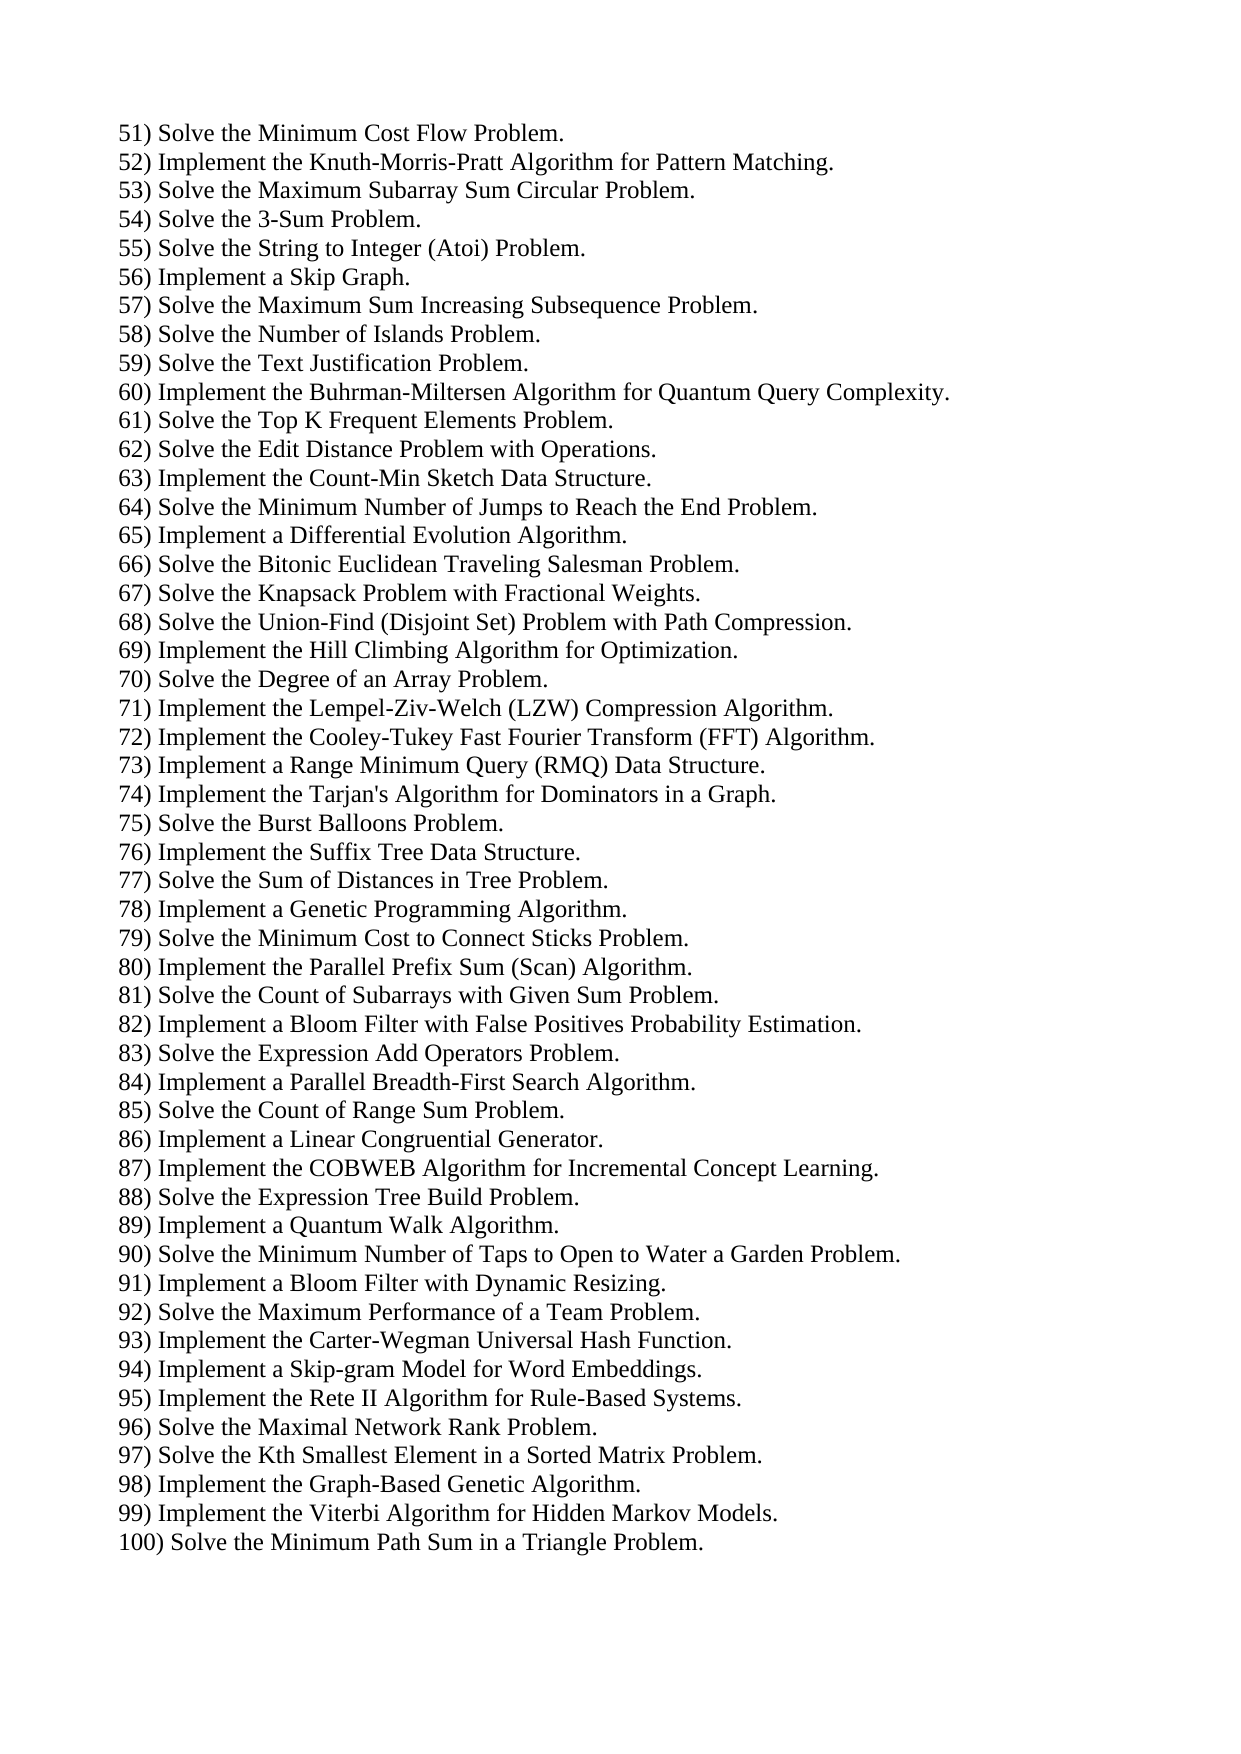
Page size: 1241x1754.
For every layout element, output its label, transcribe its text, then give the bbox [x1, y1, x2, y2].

text 97) Solve the Kth Smallest Element in a Sorted Matrix Problem. [118, 1441, 1122, 1469]
text 99) Implement the Viterbi Algorithm for Hidden Markov Models. [118, 1498, 1122, 1527]
text 54) Solve the 3-Sum Problem. [118, 204, 1122, 233]
text 65) Implement a Differential Evolution Algorithm. [118, 521, 1122, 549]
text 74) Implement the Tarjan's Algorithm for Dominators in a Graph. [118, 779, 1122, 808]
text 83) Solve the Expression Add Operators Problem. [118, 1038, 1122, 1067]
text 69) Implement the Hill Climbing Algorithm for Optimization. [118, 636, 1122, 664]
text 81) Solve the Count of Subarrays with Given Sum Problem. [118, 981, 1122, 1009]
text 75) Solve the Burst Balloons Problem. [118, 808, 1122, 837]
text 68) Solve the Union-Find (Disjoint Set) Problem with Path Compression. [118, 607, 1122, 636]
text 84) Implement a Parallel Breadth-First Search Algorithm. [118, 1067, 1122, 1096]
text 53) Solve the Maximum Subarray Sum Circular Problem. [118, 176, 1122, 204]
text 79) Solve the Minimum Cost to Connect Sticks Problem. [118, 923, 1122, 952]
text 100) Solve the Minimum Path Sum in a Triangle Problem. [118, 1527, 1122, 1556]
text 85) Solve the Count of Range Sum Problem. [118, 1096, 1122, 1124]
text 89) Implement a Quantum Walk Algorithm. [118, 1211, 1122, 1239]
text 55) Solve the String to Integer (Atoi) Problem. [118, 233, 1122, 262]
text 63) Implement the Count-Min Sketch Data Structure. [118, 463, 1122, 492]
text 94) Implement a Skip-gram Model for Word Embeddings. [118, 1354, 1122, 1383]
text 73) Implement a Range Minimum Query (RMQ) Data Structure. [118, 751, 1122, 779]
text 57) Solve the Maximum Sum Increasing Subsequence Problem. [118, 291, 1122, 319]
text 88) Solve the Expression Tree Build Problem. [118, 1182, 1122, 1211]
text 59) Solve the Text Justification Problem. [118, 348, 1122, 377]
text 58) Solve the Number of Islands Problem. [118, 319, 1122, 348]
text 64) Solve the Minimum Number of Jumps to Reach the End Problem. [118, 492, 1122, 521]
text 87) Implement the COBWEB Algorithm for Incremental Concept Learning. [118, 1153, 1122, 1182]
text 51) Solve the Minimum Cost Flow Problem. [118, 118, 1122, 147]
text 52) Implement the Knuth-Morris-Pratt Algorithm for Pattern Matching. [118, 147, 1122, 176]
text 91) Implement a Bloom Filter with Dynamic Resizing. [118, 1268, 1122, 1297]
text 60) Implement the Buhrman-Miltersen Algorithm for Quantum Query Complexity. [118, 377, 1122, 406]
text 77) Solve the Sum of Distances in Tree Problem. [118, 866, 1122, 894]
text 70) Solve the Degree of an Array Problem. [118, 664, 1122, 693]
text 95) Implement the Rete II Algorithm for Rule-Based Systems. [118, 1383, 1122, 1412]
text 72) Implement the Cooley-Tukey Fast Fourier Transform (FFT) Algorithm. [118, 722, 1122, 751]
text 78) Implement a Genetic Programming Algorithm. [118, 894, 1122, 923]
text 98) Implement the Graph-Based Genetic Algorithm. [118, 1469, 1122, 1498]
text 93) Implement the Carter-Wegman Universal Hash Function. [118, 1326, 1122, 1354]
text 67) Solve the Knapsack Problem with Fractional Weights. [118, 578, 1122, 607]
text 61) Solve the Top K Frequent Elements Problem. [118, 406, 1122, 434]
text 90) Solve the Minimum Number of Taps to Open to Water a Garden Problem. [118, 1239, 1122, 1268]
text 71) Implement the Lempel-Ziv-Welch (LZW) Compression Algorithm. [118, 693, 1122, 722]
text 92) Solve the Maximum Performance of a Team Problem. [118, 1297, 1122, 1326]
text 56) Implement a Skip Graph. [118, 262, 1122, 291]
text 80) Implement the Parallel Prefix Sum (Scan) Algorithm. [118, 952, 1122, 981]
text 86) Implement a Linear Congruential Generator. [118, 1124, 1122, 1153]
text 62) Solve the Edit Distance Problem with Operations. [118, 434, 1122, 463]
text 82) Implement a Bloom Filter with False Positives Probability Estimation. [118, 1009, 1122, 1038]
text 96) Solve the Maximal Network Rank Problem. [118, 1412, 1122, 1441]
text 66) Solve the Bitonic Euclidean Traveling Salesman Problem. [118, 549, 1122, 578]
text 76) Implement the Suffix Tree Data Structure. [118, 837, 1122, 866]
